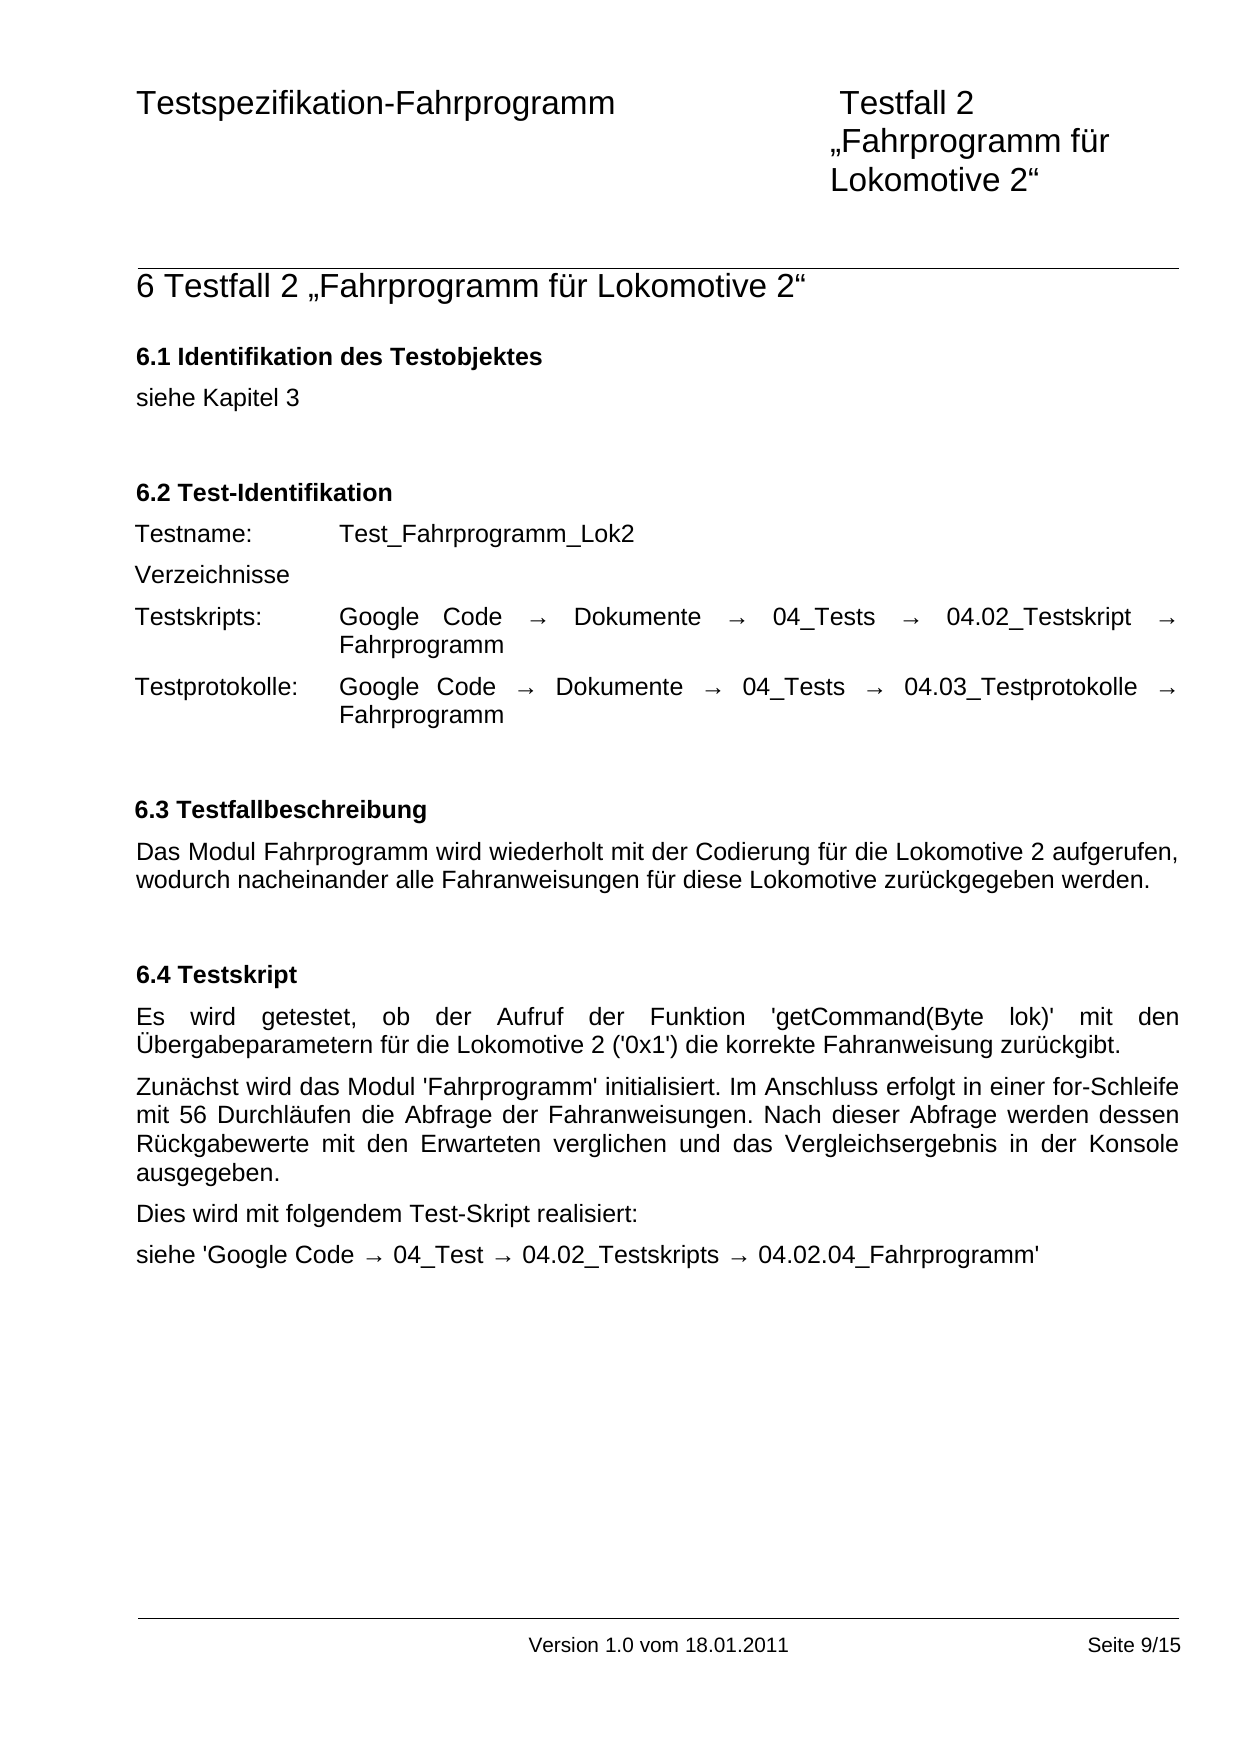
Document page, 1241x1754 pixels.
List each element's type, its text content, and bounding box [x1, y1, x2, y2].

subtitle Testskript [136, 961, 1181, 989]
subtitle Testfall 2 „Fahrprogramm für Lokomotive 2“ [447, 289, 1181, 304]
text Testskripts: Google Code → Dokumente → 04_Tests → 04.02_Testskript → Fahrprogramm [134, 602, 1181, 659]
subtitle Testfallbeschreibung [134, 796, 1181, 824]
text Es wird getestet, ob der Aufruf der Funktion 'getCommand(Byte lok)' mit den Übergabeparametern für die Lokomotive 2 ('0x1') die korrekte Fahranweisung zurückgibt. [136, 1002, 1181, 1059]
text siehe Kapitel 3 [136, 383, 1181, 412]
subtitle Identifikation des Testobjektes [136, 342, 1181, 371]
text siehe 'Google Code → 04_Test → 04.02_Testskripts → 04.02.04_Fahrprogramm' [136, 1241, 1181, 1269]
text Dies wird mit folgendem Test-Skript realisiert: [136, 1199, 1181, 1228]
subtitle Test-Identifikation [136, 478, 1181, 507]
text Testprotokolle: Google Code → Dokumente → 04_Tests → 04.03_Testprotokolle → Fahrprogramm [134, 672, 1181, 729]
subtitle Testfall 2 „Fahrprogramm für Lokomotive 2“ [136, 289, 389, 304]
text Zunächst wird das Modul 'Fahrprogramm' initialisiert. Im Anschluss erfolgt in einer for-Schleife mit 56 Durchläufen die Abfrage der Fahranweisungen. Nach dieser Abfrage werden dessen Rückgabewerte mit den Erwarteten verglichen und das Vergleichsergebnis in der Konsole ausgegeben. [136, 1072, 1181, 1187]
subtitle Testfall 2 „Fahrprogramm für Lokomotive 2“ [392, 289, 448, 304]
text Das Modul Fahrprogramm wird wiederholt mit der Codierung für die Lokomotive 2 aufgerufen, wodurch nacheinander alle Fahranweisungen für diese Lokomotive zurückgegeben werden. [0, 837, 1181, 894]
text Testname: Test_Fahrprogramm_Lok2 [134, 519, 1181, 548]
text Verzeichnisse [134, 561, 1181, 589]
